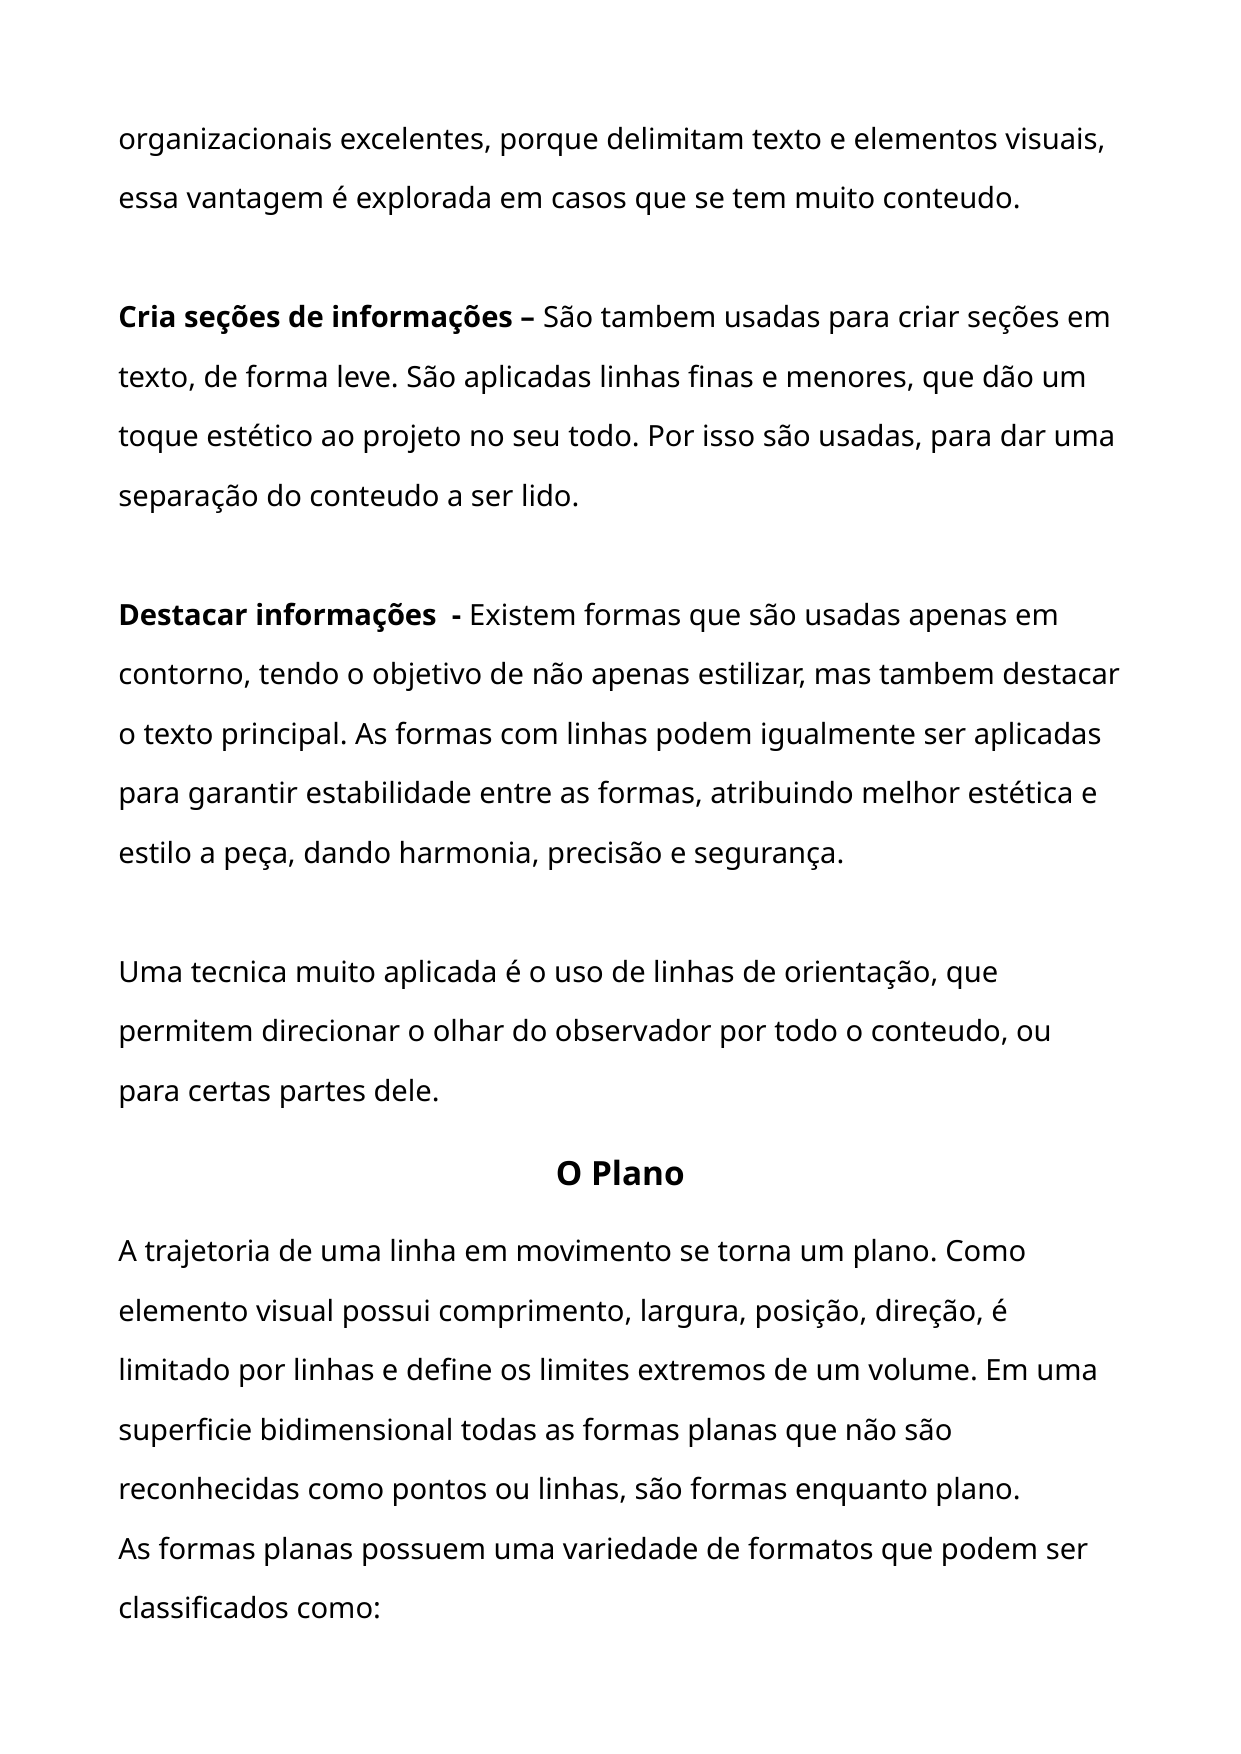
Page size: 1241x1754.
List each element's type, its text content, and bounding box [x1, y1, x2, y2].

text Destacar informações - Existem formas que são usadas apenas em contorno, tendo o objetivo de não apenas estilizar, mas tambem destacar o texto principal. As formas com linhas podem igualmente ser aplicadas para garantir estabilidade entre as formas, atribuindo melhor estética e estilo a peça, dando harmonia, precisão e segurança. [118, 594, 1122, 872]
subtitle O Plano [118, 1150, 1122, 1196]
text Uma tecnica muito aplicada é o uso de linhas de orientação, que permitem direcionar o olhar do observador por todo o conteudo, ou para certas partes dele. [118, 951, 1122, 1109]
text Cria seções de informações – São tambem usadas para criar seções em texto, de forma leve. São aplicadas linhas finas e menores, que dão um toque estético ao projeto no seu todo. Por isso são usadas, para dar uma separação do conteudo a ser lido. [118, 297, 1122, 515]
text As formas planas possuem uma variedade de formatos que podem ser classificados como: [118, 1528, 1122, 1627]
text A trajetoria de uma linha em movimento se torna um plano. Como elemento visual possui comprimento, largura, posição, direção, é limitado por linhas e define os limites extremos de um volume. Em uma superficie bidimensional todas as formas planas que não são reconhecidas como pontos ou linhas, são formas enquanto plano. [118, 1231, 1122, 1508]
text organizacionais excelentes, porque delimitam texto e elementos visuais, essa vantagem é explorada em casos que se tem muito conteudo. [118, 118, 1122, 217]
